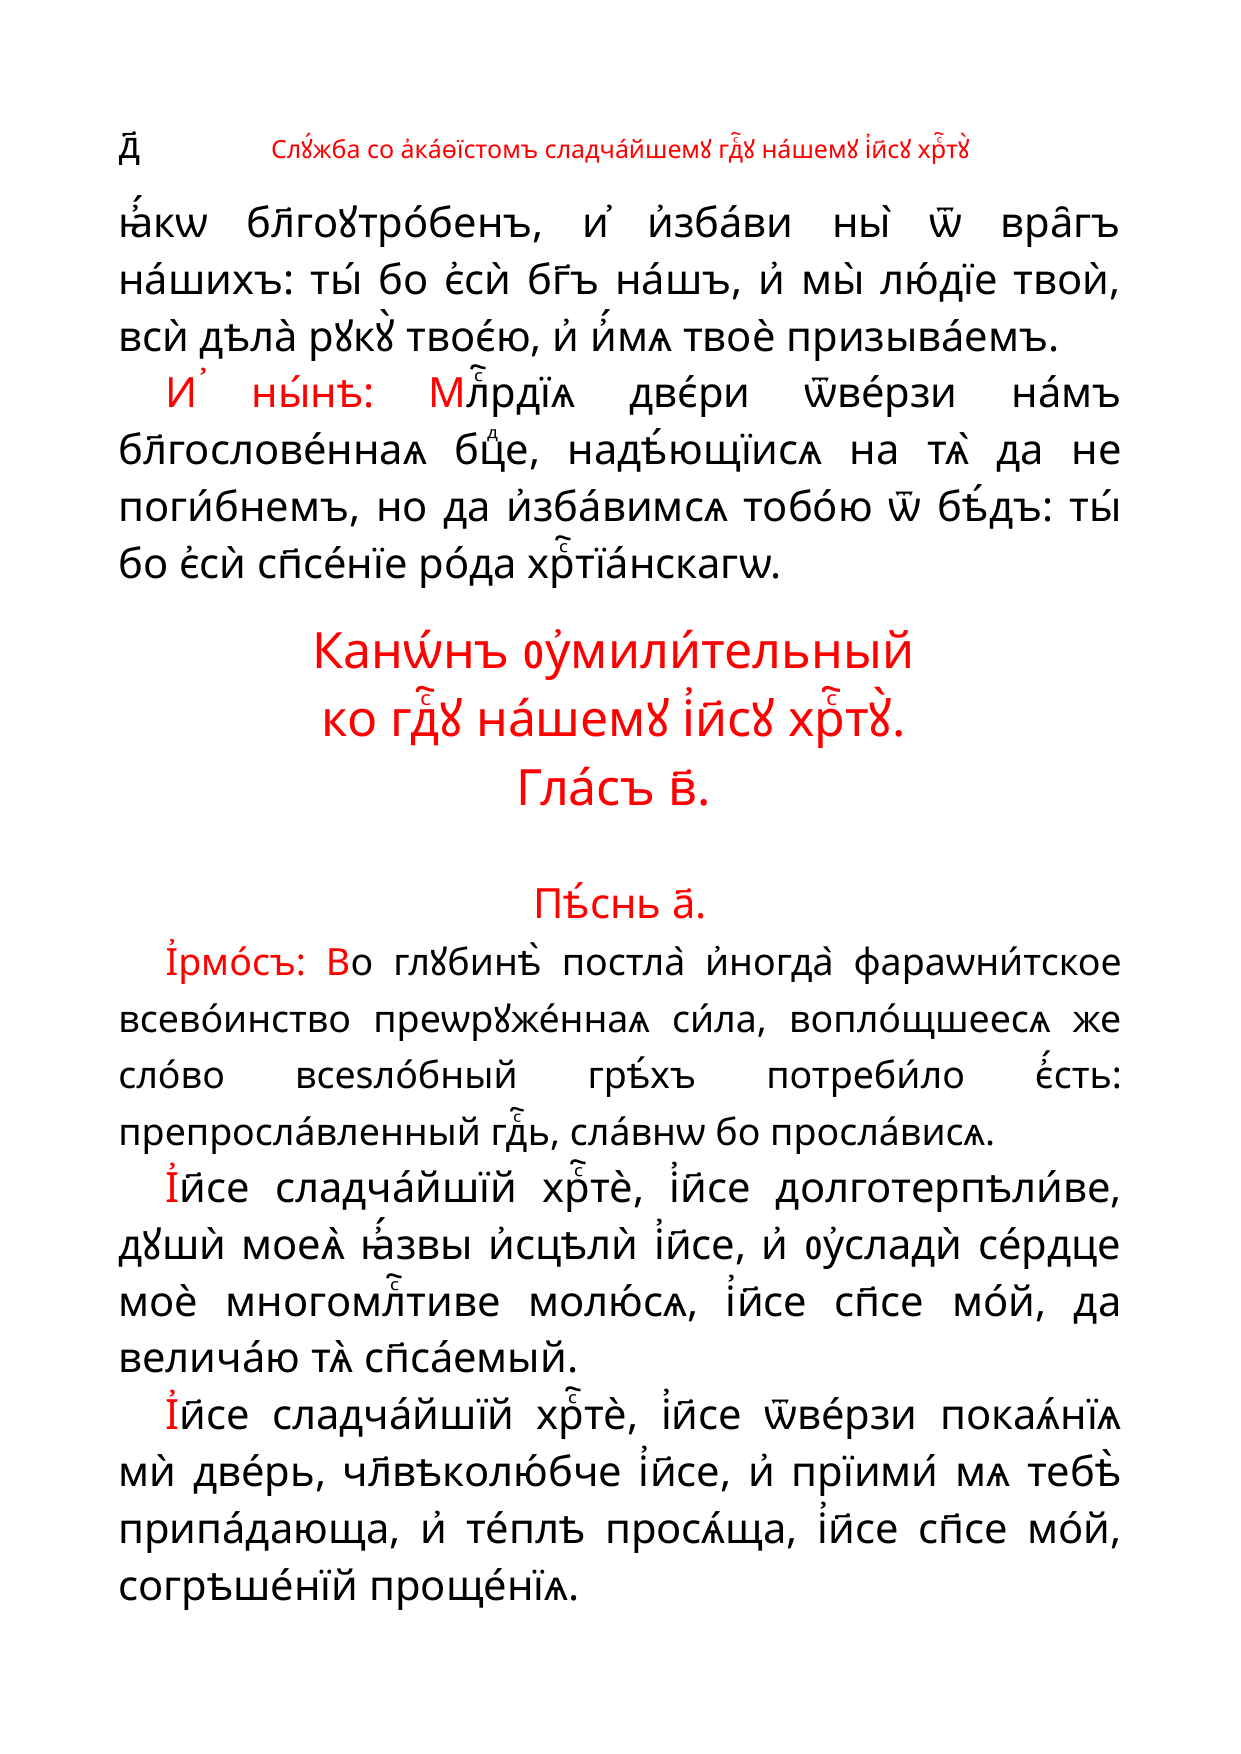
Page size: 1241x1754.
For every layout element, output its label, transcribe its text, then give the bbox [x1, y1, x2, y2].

subtitle Канѡ́нъ ᲂу҆мили́тельный ко гдⷭ҇ꙋ на́шемꙋ і҆и҃сꙋ хрⷭ҇тꙋ̀. Гла́съ в҃. [118, 615, 1122, 819]
text І҆рмо́съ: Во глꙋбинѣ̀ постла̀ и҆ногда̀ фараѡни́тское всево́инство преѡрꙋже́ннаѧ си́ла, вопло́щшеесѧ же сло́во всеѕло́бный грѣ́хъ потреби́ло є҆́сть: препросла́вленный гдⷭ҇ь, сла́внѡ бо просла́висѧ. [118, 931, 1122, 1157]
subtitle Пѣ́снь а҃. [118, 857, 1122, 931]
text И҆ ны́нѣ: Млⷭ҇рдїѧ двє́ри ѿве́рзи на́мъ бл҃гослове́ннаѧ бцⷣе, надѣ́ющїисѧ на тѧ̀ да не поги́бнемъ, но да и҆зба́вимсѧ тобо́ю ѿ бѣ́дъ: ты́ бо є҆сѝ сп҃се́нїе ро́да хрⷭ҇тїа́нскагѡ. [118, 363, 1122, 590]
text ꙗ҆́кѡ бл҃гоꙋтро́бенъ, и҆ и҆зба́ви ны̀ ѿ вра̑гъ на́шихъ: ты́ бо є҆сѝ бг҃ъ на́шъ, и҆ мы̀ лю́дїе твоѝ, всѝ дѣла̀ рꙋкꙋ̀ твоє́ю, и҆ и҆́мѧ твоѐ призыва́емъ. [118, 193, 1122, 363]
text І҆и҃се сладча́йшїй хрⷭ҇тѐ, і҆и҃се ѿве́рзи покаѧ́нїѧ мѝ две́рь, чл҃вѣколю́бче і҆и҃се, и҆ прїими́ мѧ тебѣ̀ припа́дающа, и҆ те́плѣ просѧ́ща, і҆и҃се сп҃се мо́й, согрѣше́нїй проще́нїѧ. [118, 1385, 1122, 1612]
text І҆и҃се сладча́йшїй хрⷭ҇тѐ, і҆и҃се долготерпѣли́ве, дꙋшѝ моеѧ̀ ꙗ҆́звы и҆сцѣлѝ і҆и҃се, и҆ ᲂу҆сладѝ се́рдце моѐ многомлⷭ҇тиве молю́сѧ, і҆и҃се сп҃се мо́й, да велича́ю тѧ̀ сп҃са́емый. [118, 1157, 1122, 1385]
